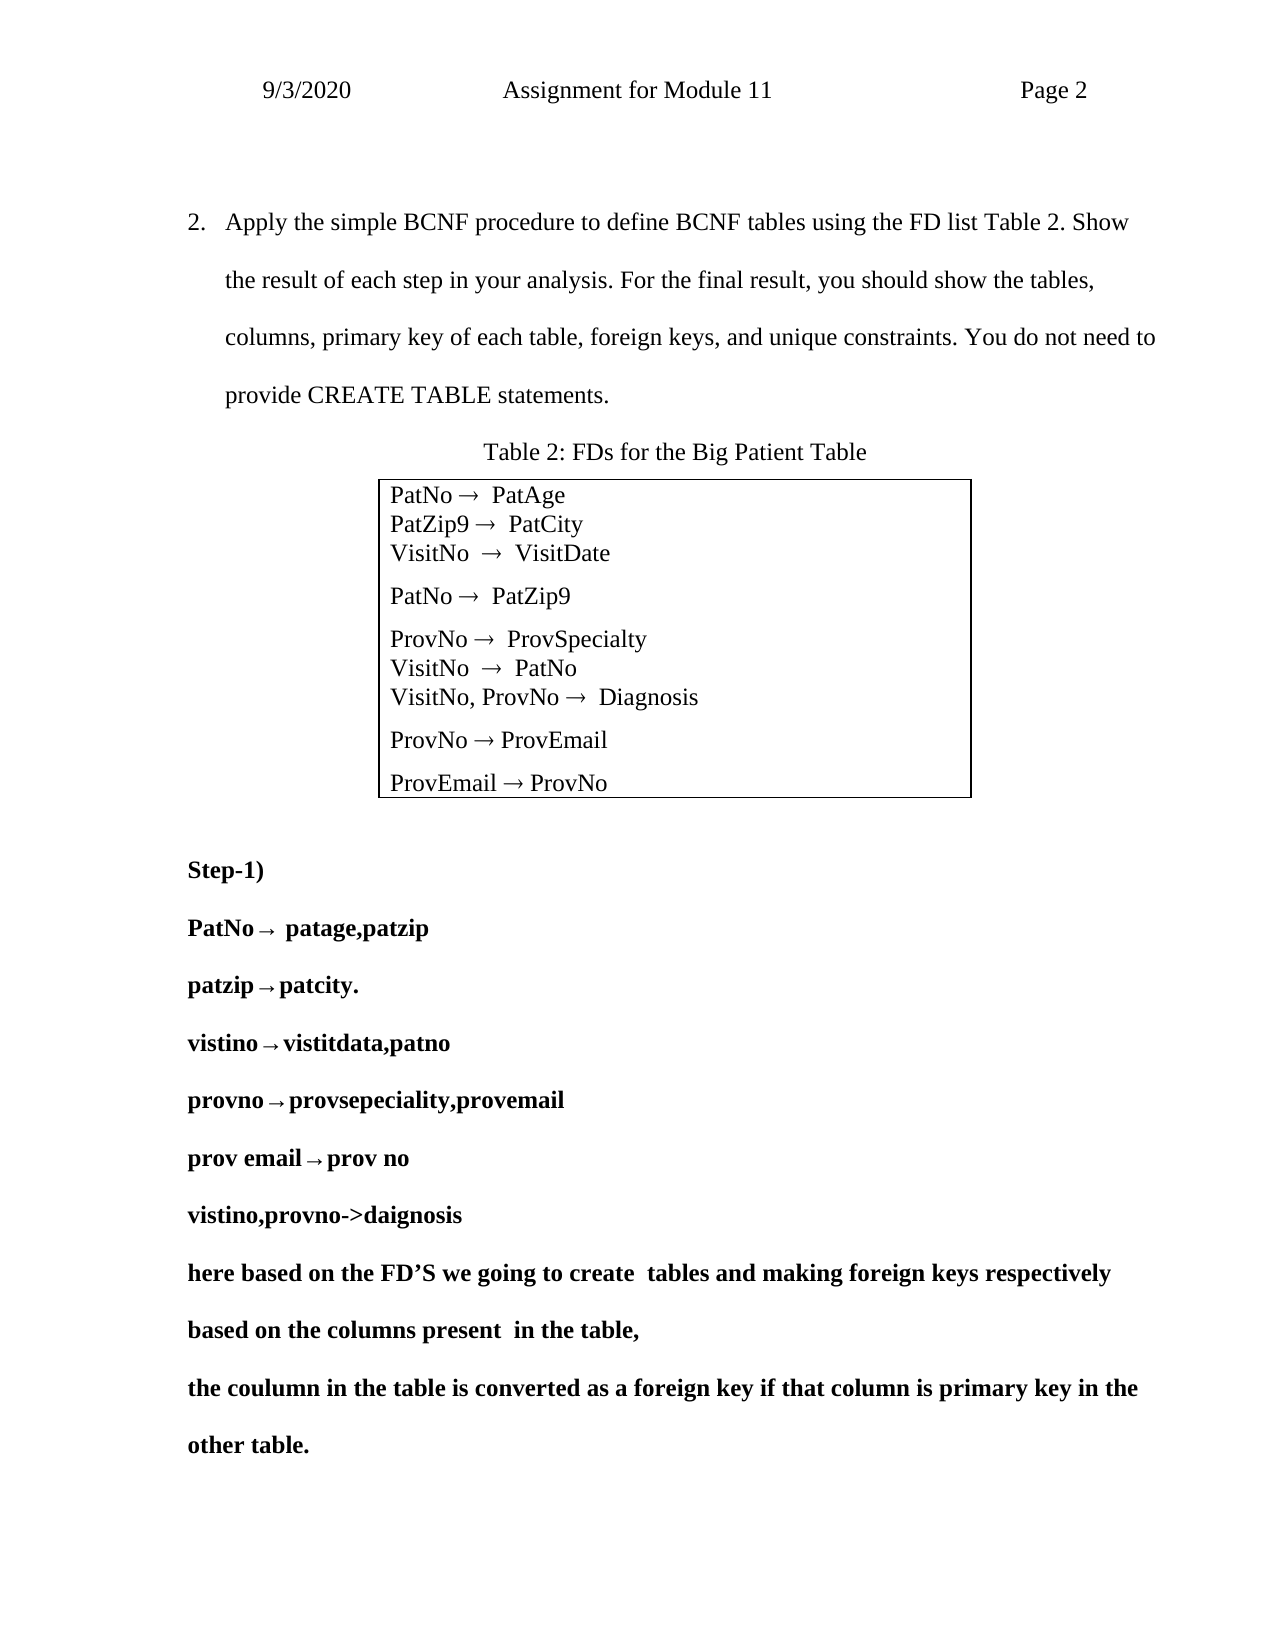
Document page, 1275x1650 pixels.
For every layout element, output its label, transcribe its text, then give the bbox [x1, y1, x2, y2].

title Table 2: FDs for the Big Patient Table [187, 437, 1162, 466]
table_cell VisitNo  PatNo [380, 653, 970, 682]
text patzip→patcity. [187, 971, 1162, 999]
text vistino,provno->daignosis [187, 1201, 1162, 1229]
table_cell VisitNo, ProvNo  Diagnosis ProvNo  ProvEmail ProvEmail  ProvNo [380, 682, 970, 797]
text the coulumn in the table is converted as a foreign key if that column is primary key in the other table. [187, 1373, 1162, 1459]
list Apply the simple BCNF procedure to define BCNF tables using the FD list Table 2. Show the result of each step in your analysis. For the final result, you should show the tables, columns, primary key of each table, foreign keys, and unique constraints. You do not need to provide CREATE TABLE statements. [187, 207, 1162, 409]
text provno→provsepeciality,provemail [187, 1086, 1162, 1114]
table_header PatNo  PatAge [380, 480, 970, 509]
table_cell PatZip9  PatCity [380, 509, 970, 538]
text vistino→vistitdata,patno [187, 1028, 1162, 1057]
table_cell VisitNo  VisitDate PatNo  PatZip9 ProvNo  ProvSpecialty [380, 538, 970, 653]
text PatNo→ patage,patzip [187, 913, 1162, 942]
text prov email→prov no [187, 1143, 1162, 1172]
text Step-1) [187, 856, 1162, 884]
text here based on the FD’S we going to create tables and making foreign keys respectively based on the columns present in the table, [187, 1258, 1162, 1344]
